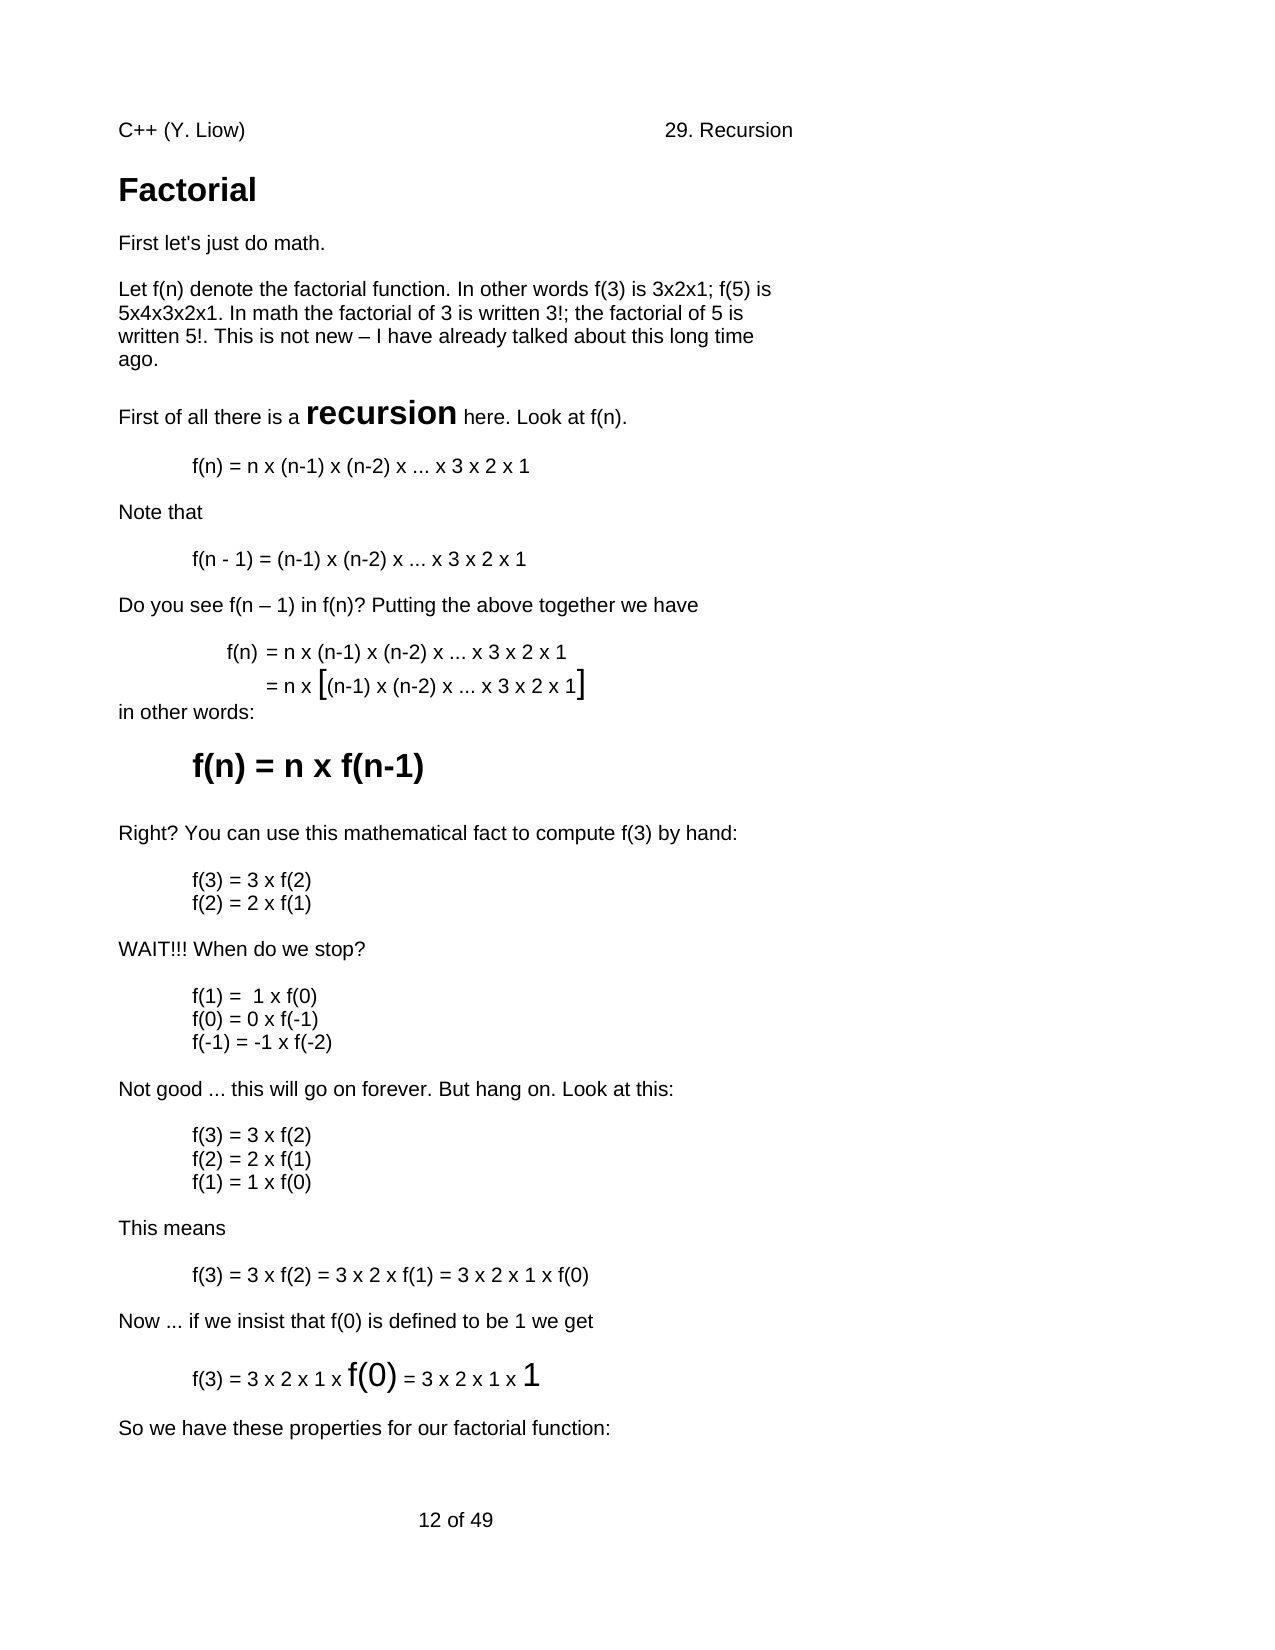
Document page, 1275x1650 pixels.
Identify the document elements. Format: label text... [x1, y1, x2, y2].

text WAIT!!! When do we stop? [118, 938, 793, 961]
text f(1) = 1 x f(0) [118, 1170, 793, 1193]
text f(n) = n x (n-1) x (n-2) x ... x 3 x 2 x 1 [118, 454, 793, 478]
text f(3) = 3 x f(2) [118, 1124, 793, 1147]
text f(3) = 3 x 2 x 1 x f(0) = 3 x 2 x 1 x 1 [118, 1356, 793, 1393]
text = n x [(n-1) x (n-2) x ... x 3 x 2 x 1] [118, 663, 793, 701]
text Factorial [118, 171, 793, 208]
text Right? You can use this mathematical fact to compute f(3) by hand: [118, 822, 793, 845]
text f(n) = n x (n-1) x (n-2) x ... x 3 x 2 x 1 [118, 640, 793, 663]
text This means [118, 1217, 793, 1240]
text f(n - 1) = (n-1) x (n-2) x ... x 3 x 2 x 1 [118, 547, 793, 571]
text So we have these properties for our factorial function: [118, 1417, 793, 1440]
text f(2) = 2 x f(1) [118, 1147, 793, 1170]
text f(0) = 0 x f(-1) [118, 1008, 793, 1031]
text f(n) = n x f(n-1) [118, 747, 793, 784]
text f(3) = 3 x f(2) [118, 868, 793, 892]
text Let f(n) denote the factorial function. In other words f(3) is 3x2x1; f(5) is 5x4x3x2x1. In math the factorial of 3 is written 3!; the factorial of 5 is written 5!. This is not new – I have already talked about this long time ago. [118, 278, 793, 371]
text First of all there is a recursion here. Look at f(n). [118, 394, 793, 431]
text Not good ... this will go on forever. But hang on. Look at this: [118, 1077, 793, 1101]
text f(2) = 2 x f(1) [118, 892, 793, 915]
text Now ... if we insist that f(0) is defined to be 1 we get [118, 1310, 793, 1333]
text First let's just do math. [118, 231, 793, 254]
text f(-1) = -1 x f(-2) [118, 1031, 793, 1054]
text f(1) = 1 x f(0) [118, 984, 793, 1008]
text f(3) = 3 x f(2) = 3 x 2 x f(1) = 3 x 2 x 1 x f(0) [118, 1263, 793, 1286]
text in other words: [118, 701, 793, 724]
text Note that [118, 501, 793, 524]
text Do you see f(n – 1) in f(n)? Putting the above together we have [118, 594, 793, 617]
